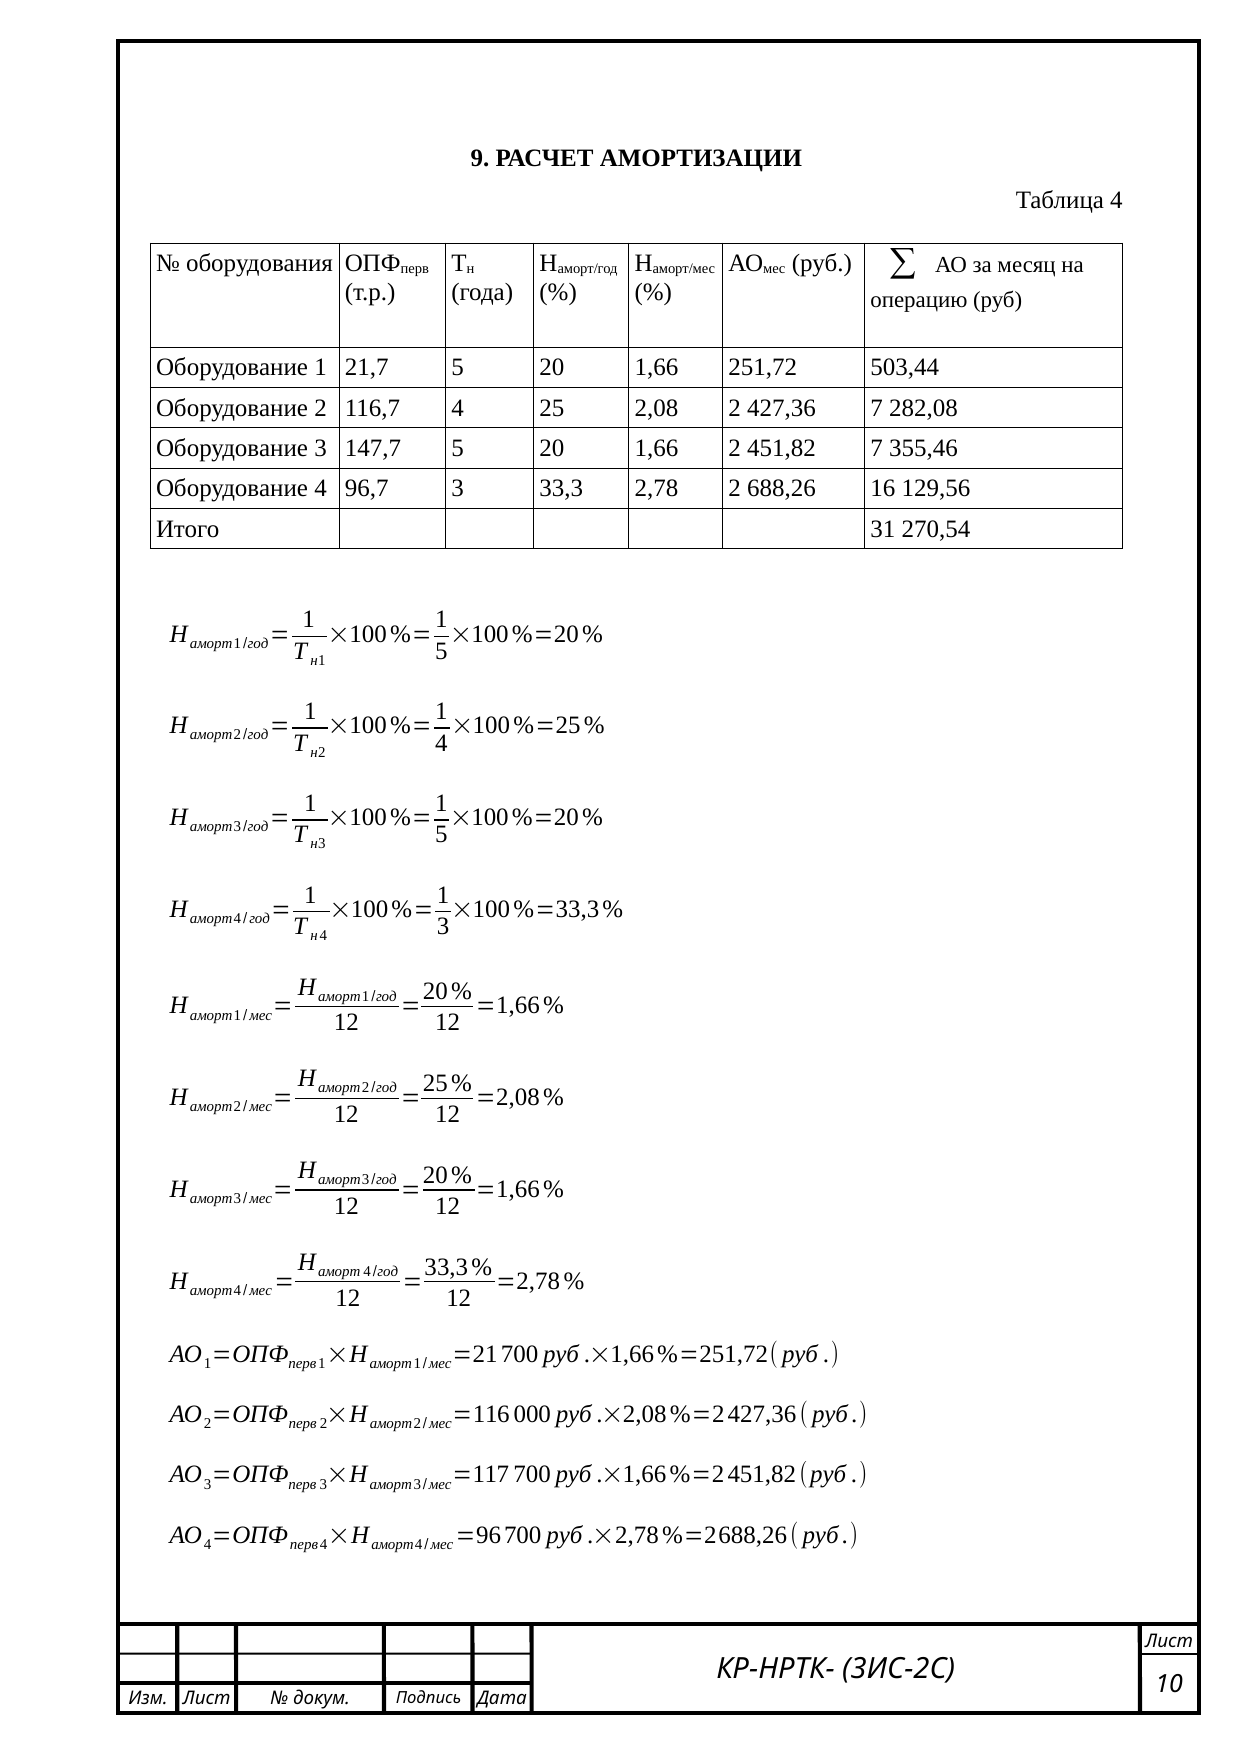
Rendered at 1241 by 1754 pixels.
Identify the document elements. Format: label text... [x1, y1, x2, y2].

table_cell 2 427,36 [723, 388, 864, 427]
table_cell 20 [534, 428, 628, 467]
table_cell 96,7 [340, 469, 445, 508]
table_cell [723, 509, 864, 548]
table_cell 2 688,26 [723, 469, 864, 508]
table_cell 147,7 [340, 428, 445, 467]
table_header № оборудования [151, 244, 339, 347]
table_cell 116,7 [340, 388, 445, 427]
table_cell 5 [446, 348, 533, 387]
table_cell 2,78 [629, 469, 722, 508]
table_cell 251,72 [723, 348, 864, 387]
table_cell 1,66 [629, 428, 722, 467]
table_cell 2,08 [629, 388, 722, 427]
table_cell [340, 509, 445, 548]
table_header ОПФперв (т.р.) [340, 244, 445, 347]
table_header АОмес (руб.) [723, 244, 864, 347]
table_cell 5 [446, 428, 533, 467]
table_cell 16 129,56 [865, 469, 1122, 508]
table_cell 7 355,46 [865, 428, 1122, 467]
table_cell 7 282,08 [865, 388, 1122, 427]
table_cell 3 [446, 469, 533, 508]
table_cell 20 [534, 348, 628, 387]
table_cell Оборудование 4 [151, 469, 339, 508]
table_cell [446, 509, 533, 548]
table_header Наморт/год (%) [534, 244, 628, 347]
table_cell [629, 509, 722, 548]
text Таблица 4 [150, 185, 1122, 213]
table_cell [534, 509, 628, 548]
table_cell 503,44 [865, 348, 1122, 387]
subtitle 9. РАСЧЕТ АМОРТИЗАЦИИ [150, 143, 1122, 172]
table_cell 25 [534, 388, 628, 427]
table_cell 21,7 [340, 348, 445, 387]
table_cell 31 270,54 [865, 509, 1122, 548]
table_cell Оборудование 3 [151, 428, 339, 467]
table_cell 4 [446, 388, 533, 427]
table_header АО за месяц на операцию (руб) [865, 244, 1122, 347]
table_header Тн (года) [446, 244, 533, 347]
table_cell 1,66 [629, 348, 722, 387]
table_cell Оборудование 2 [151, 388, 339, 427]
table_header Наморт/мес (%) [629, 244, 722, 347]
table_cell 2 451,82 [723, 428, 864, 467]
table_cell Оборудование 1 [151, 348, 339, 387]
table_cell Итого [151, 509, 339, 548]
table_cell 33,3 [534, 469, 628, 508]
